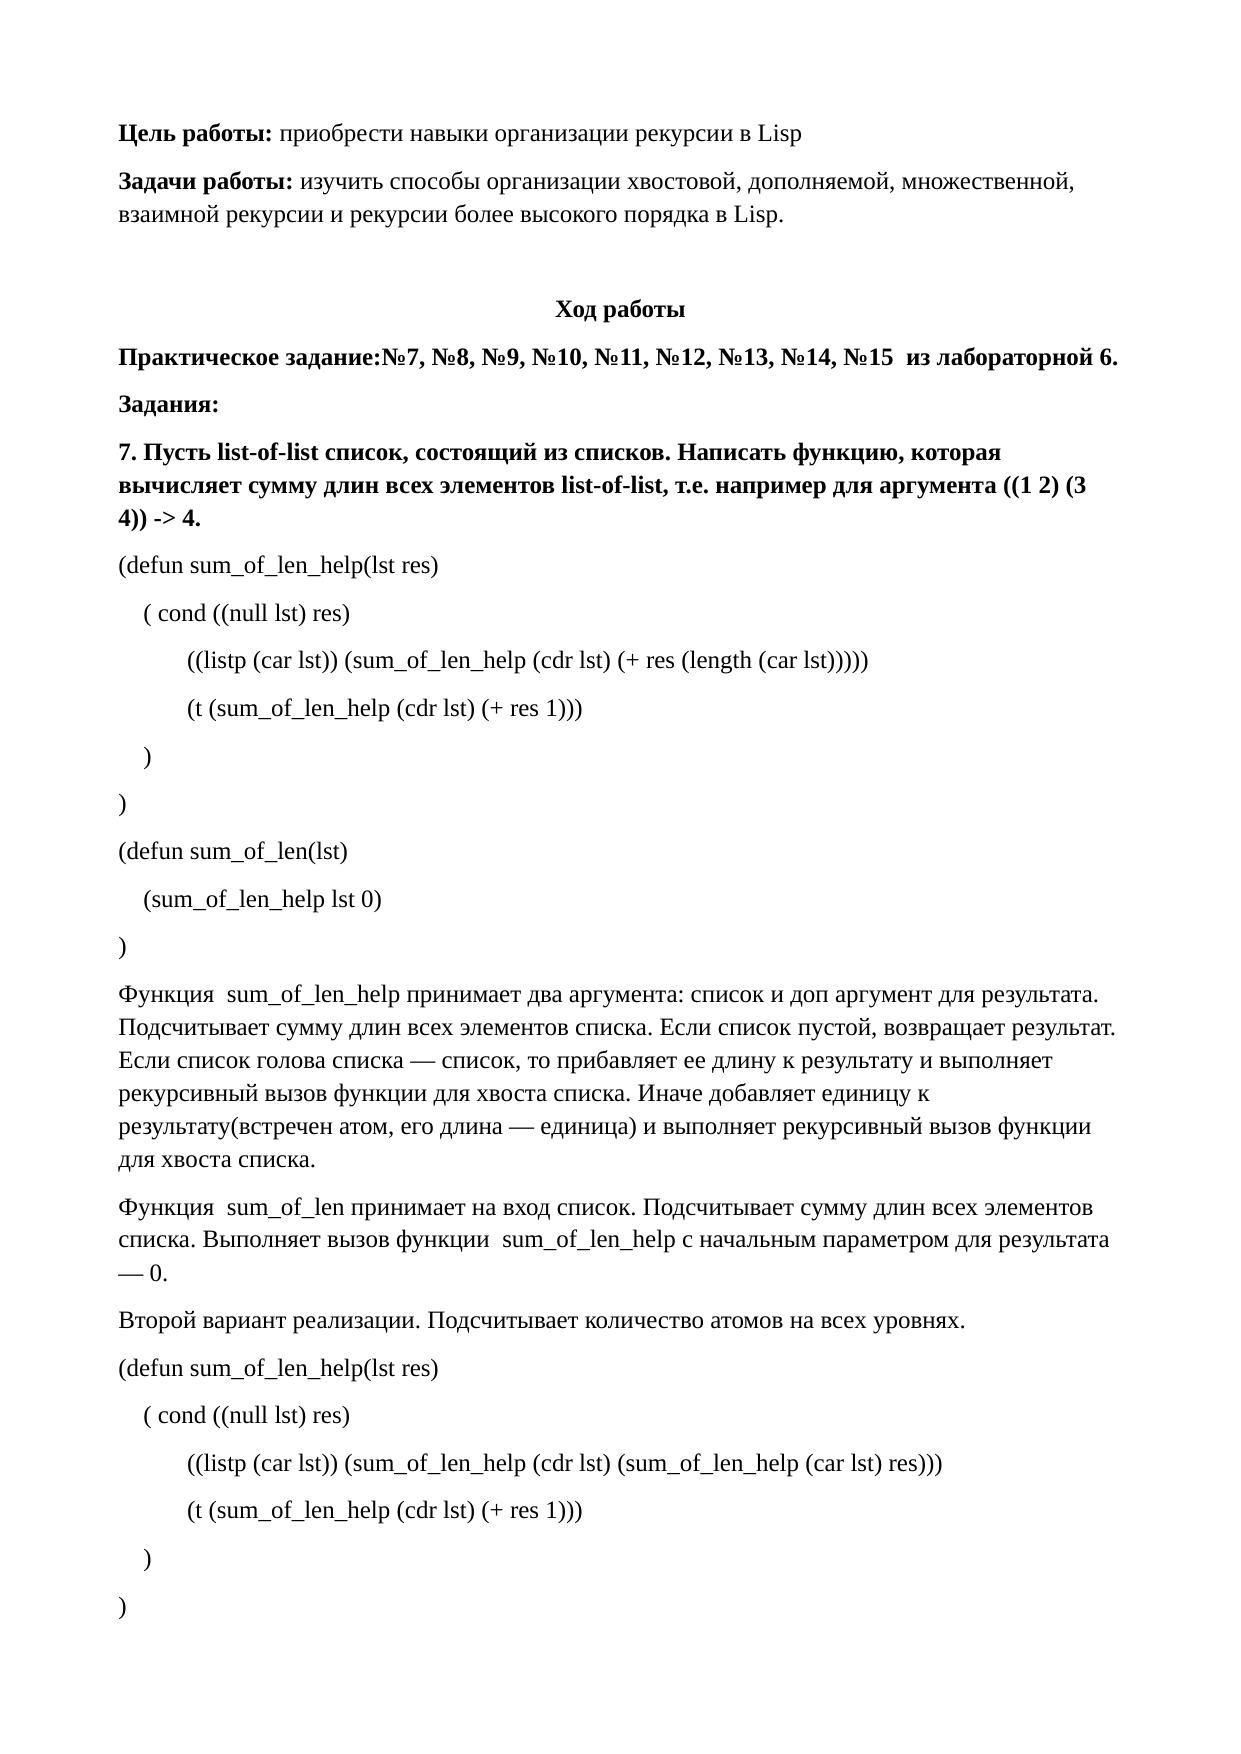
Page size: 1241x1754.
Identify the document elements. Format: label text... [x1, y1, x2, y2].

text ) [118, 741, 1122, 769]
text Цель работы: приобрести навыки организации рекурсии в Lisp [118, 118, 1122, 147]
text Второй вариант реализации. Подсчитывает количество атомов на всех уровнях. [118, 1305, 1122, 1334]
text Ход работы [118, 294, 1122, 323]
text (sum_of_len_help lst 0) [118, 884, 1122, 912]
text ((listp (car lst)) (sum_of_len_help (cdr lst) (sum_of_len_help (car lst) res))) [118, 1448, 1122, 1477]
text (defun sum_of_len_help(lst res) [118, 1353, 1122, 1382]
text 7. Пусть list-of-list список, состоящий из списков. Написать функцию, которая вычисляет сумму длин всех элементов list-of-list, т.е. например для аргумента ((1 2) (3 4)) -> 4. [118, 437, 1122, 532]
text Функция sum_of_len_help принимает два аргумента: список и доп аргумент для результата. Подсчитывает сумму длин всех элементов списка. Если список пустой, возвращает результат. Если список голова списка — список, то прибавляет ее длину к результату и выполняет рекурсивный вызов функции для хвоста списка. Иначе добавляет единицу к результату(встречен атом, его длина — единица) и выполняет рекурсивный вызов функции для хвоста списка. [118, 979, 1122, 1173]
text (defun sum_of_len(lst) [118, 836, 1122, 865]
text ) [118, 1543, 1122, 1572]
text Задачи работы: изучить способы организации хвостовой, дополняемой, множественной, взаимной рекурсии и рекурсии более высокого порядка в Lisp. [118, 166, 1122, 227]
text ) [118, 931, 1122, 960]
text (defun sum_of_len_help(lst res) [118, 550, 1122, 579]
text ( cond ((null lst) res) [118, 598, 1122, 627]
text Функция sum_of_len принимает на вход список. Подсчитывает сумму длин всех элементов списка. Выполняет вызов функции sum_of_len_help с начальным параметром для результата — 0. [118, 1192, 1122, 1286]
text ) [118, 1591, 1122, 1619]
text Практическое задание:№7, №8, №9, №10, №11, №12, №13, №14, №15 из лабораторной 6. [118, 342, 1122, 370]
text ((listp (car lst)) (sum_of_len_help (cdr lst) (+ res (length (car lst))))) [118, 646, 1122, 674]
text (t (sum_of_len_help (cdr lst) (+ res 1))) [118, 693, 1122, 722]
text ( cond ((null lst) res) [118, 1400, 1122, 1429]
text Задания: [118, 389, 1122, 418]
text (t (sum_of_len_help (cdr lst) (+ res 1))) [118, 1496, 1122, 1524]
text ) [118, 788, 1122, 817]
